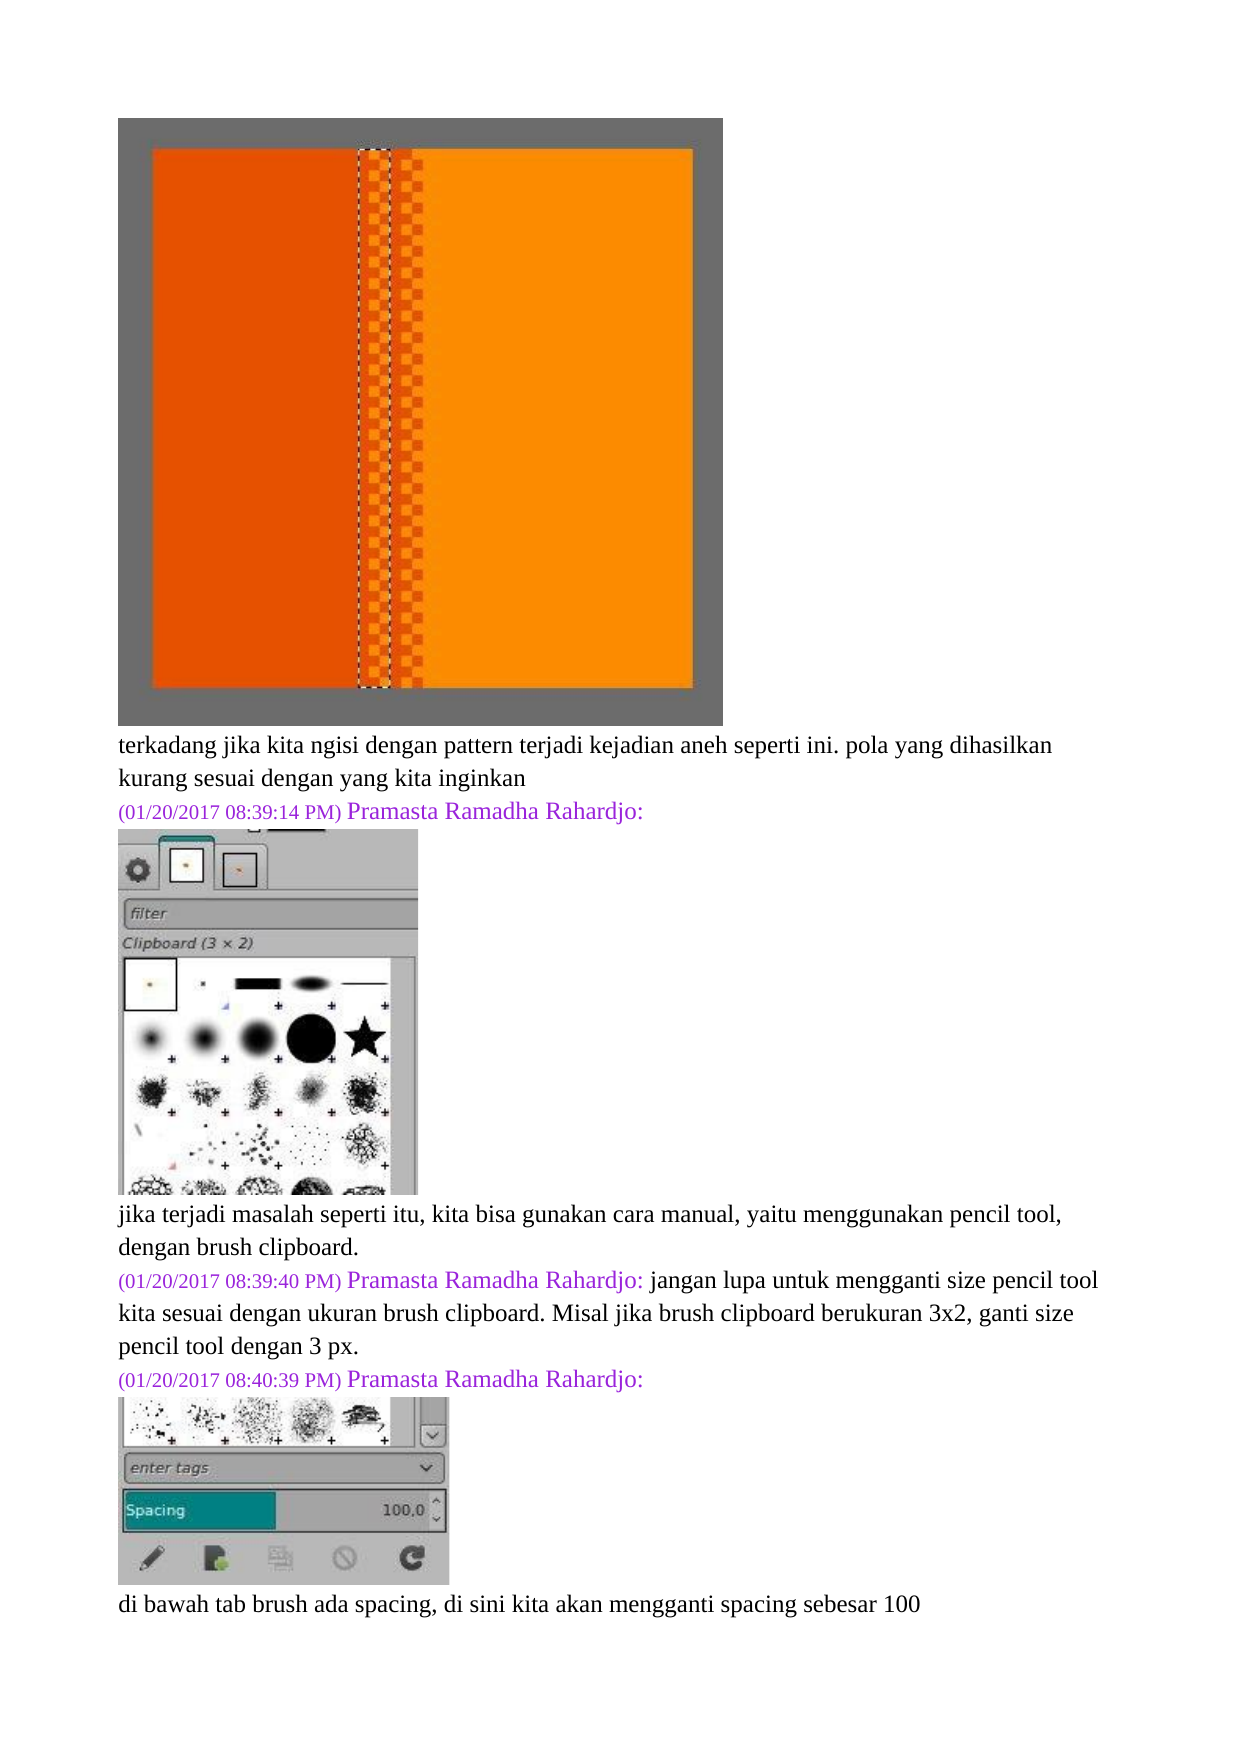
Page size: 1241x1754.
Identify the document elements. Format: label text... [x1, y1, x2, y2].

picture [118, 118, 723, 726]
picture [118, 829, 419, 1195]
text terkadang jika kita ngisi dengan pattern terjadi kejadian aneh seperti ini. pola yang dihasilkan kurang sesuai dengan yang kita inginkan (01/20/2017 08:39:14 PM) Pramasta Ramadha Rahardjo: jika terjadi masalah seperti itu, kita bisa gunakan cara manual, yaitu menggunakan pencil tool, dengan brush clipboard. (01/20/2017 08:39:40 PM) Pramasta Ramadha Rahardjo: jangan lupa untuk mengganti size pencil tool kita sesuai dengan ukuran brush clipboard. Misal jika brush clipboard berukuran 3x2, ganti size pencil tool dengan 3 px. (01/20/2017 08:40:39 PM) Pramasta Ramadha Rahardjo: di bawah tab brush ada spacing, di sini kita akan mengganti spacing sebesar 100 [118, 118, 1122, 1618]
picture [118, 1397, 450, 1585]
